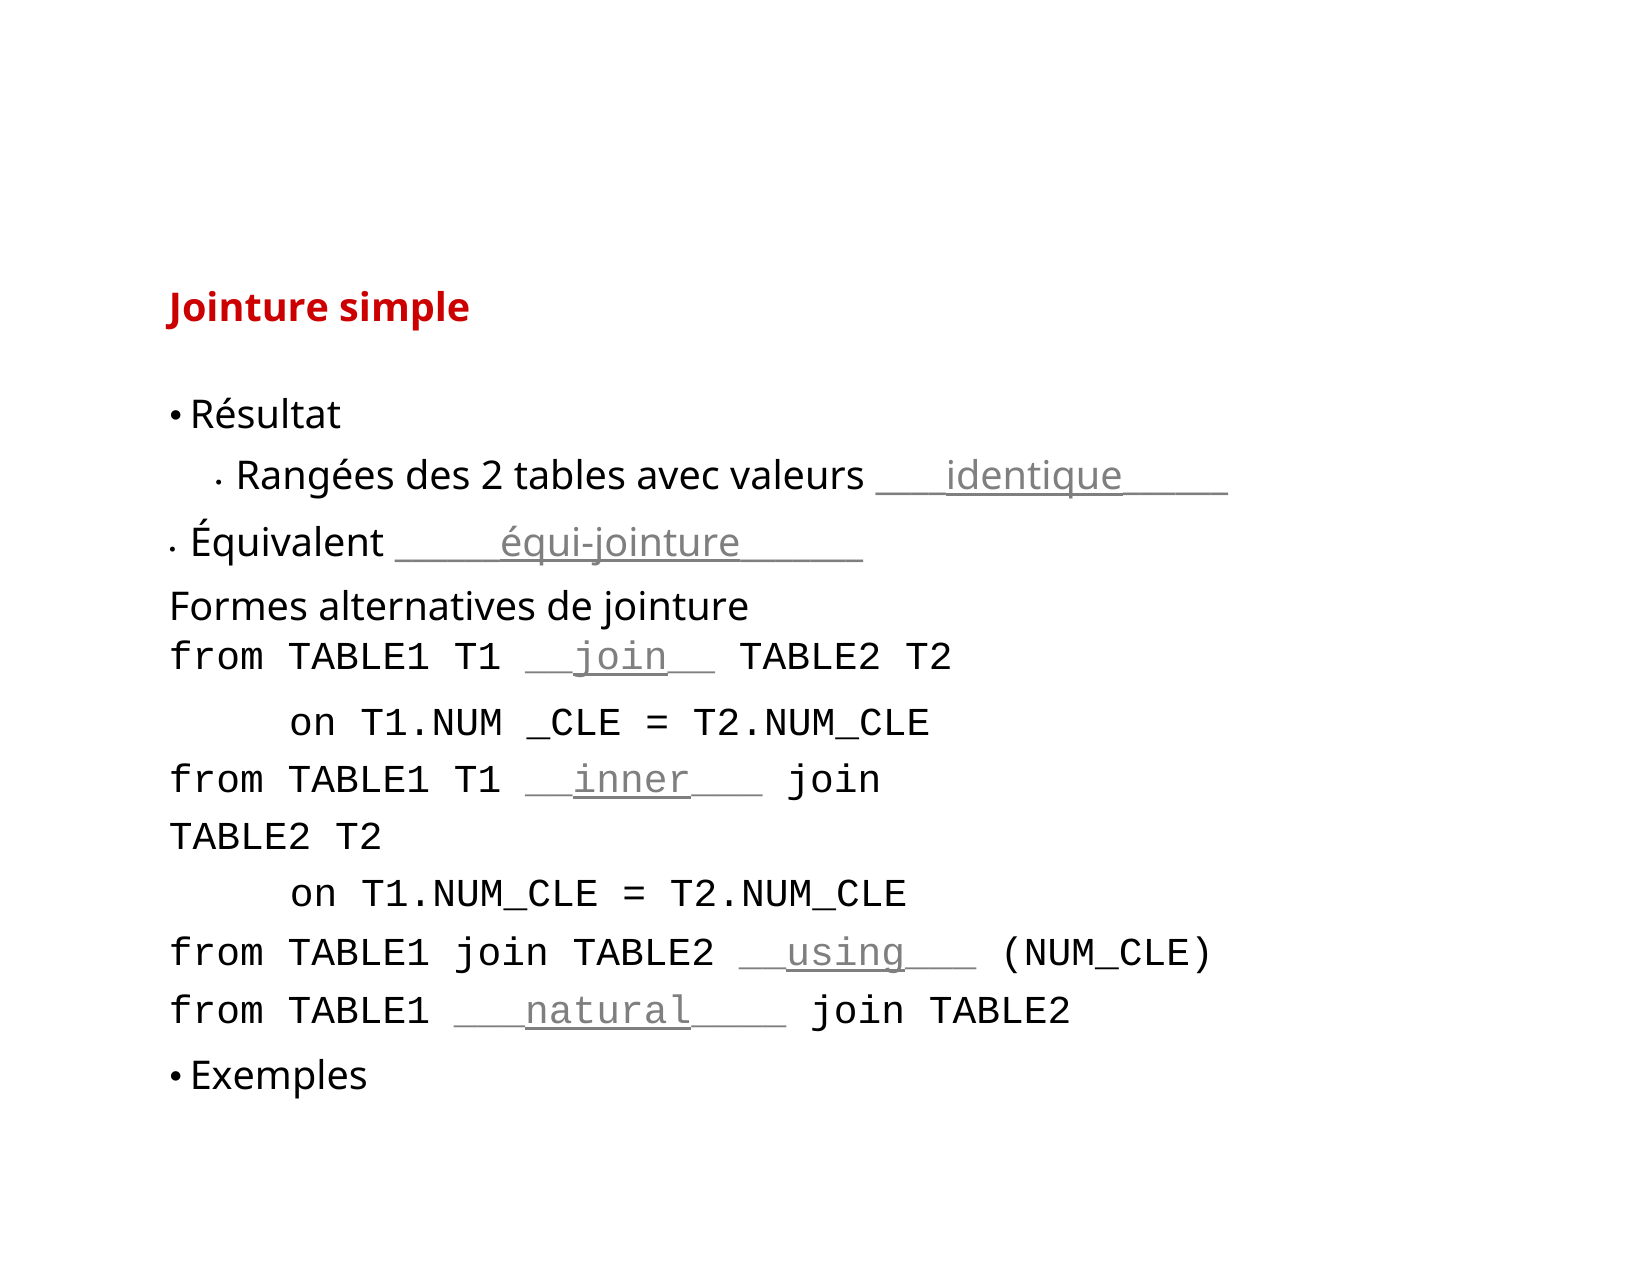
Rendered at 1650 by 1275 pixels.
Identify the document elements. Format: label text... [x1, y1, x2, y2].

text from TABLE1 T1 __join__ TABLE2 T2 [169, 637, 1577, 682]
text from TABLE1 ___natural____ join TABLE2 [169, 991, 1577, 1036]
list Équivalent ______équi-jointure_______ [168, 514, 1577, 568]
list Rangées des 2 tables avec valeurs ____identique______ [215, 447, 1577, 501]
list Exemples [168, 1047, 1577, 1101]
text Formes alternatives de jointure [169, 578, 1577, 632]
text Jointure simple [169, 279, 1577, 333]
text on T1.NUM_CLE = T2.NUM_CLE [289, 874, 1577, 919]
list Résultat [168, 386, 1577, 440]
text from TABLE1 join TABLE2 __using___ (NUM_CLE) [169, 932, 1577, 977]
text on T1.NUM _CLE = T2.NUM_CLE from TABLE1 T1 __inner___ join TABLE2 T2 [169, 703, 1008, 862]
